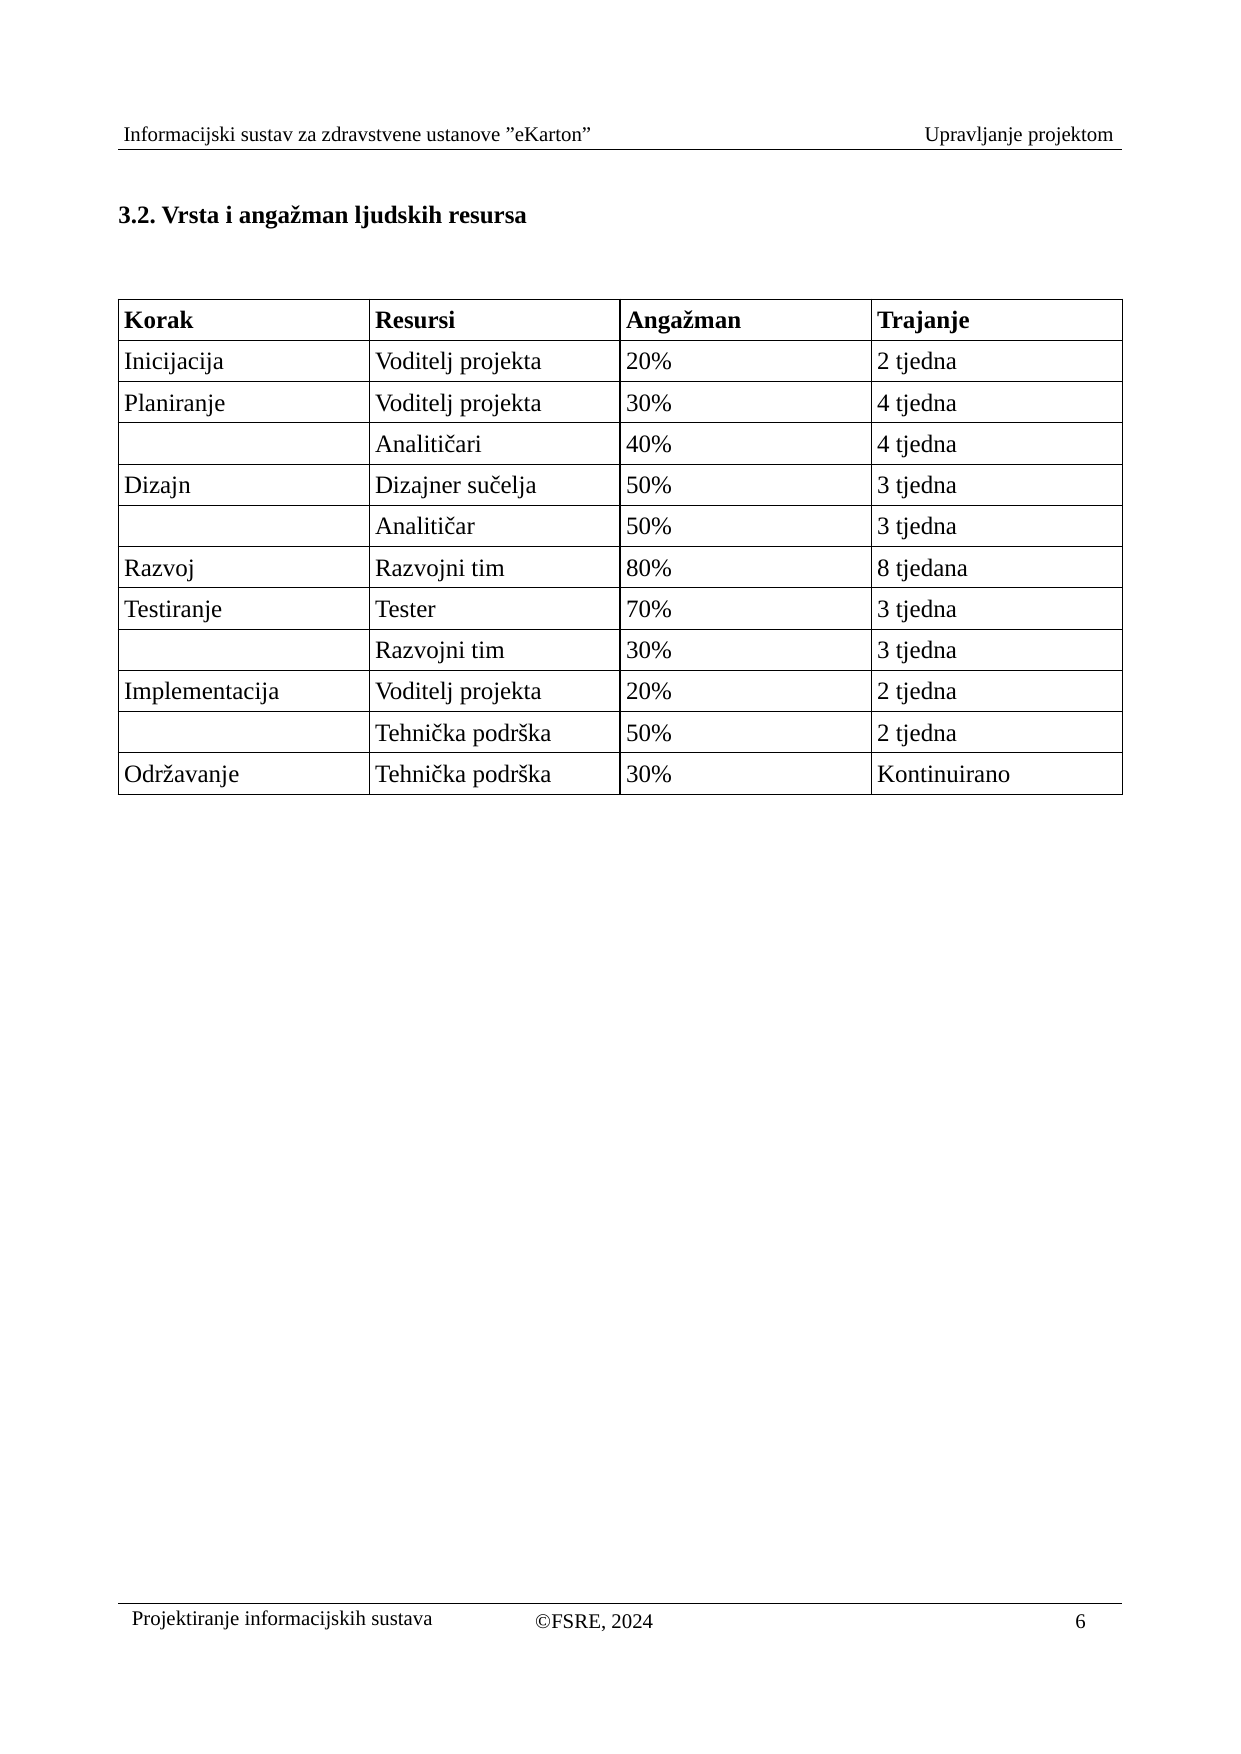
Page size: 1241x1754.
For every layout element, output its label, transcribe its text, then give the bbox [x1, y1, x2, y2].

table_cell 50% [621, 506, 871, 546]
table_cell Voditelj projekta [370, 382, 619, 422]
table_cell 3 tjedna [872, 465, 1122, 505]
table_cell 20% [621, 341, 871, 381]
table_cell [119, 423, 369, 463]
table_cell [119, 712, 369, 752]
table_cell Kontinuirano [872, 753, 1122, 793]
table_cell Razvojni tim [370, 547, 619, 587]
table_cell Voditelj projekta [370, 671, 619, 711]
table_cell Tehnička podrška [370, 712, 619, 752]
table_cell 30% [621, 753, 871, 793]
table_cell 2 tjedna [872, 341, 1122, 381]
table_cell Razvojni tim [370, 630, 619, 670]
table_cell 8 tjedana [872, 547, 1122, 587]
table_cell Održavanje [119, 753, 369, 793]
table_cell 2 tjedna [872, 712, 1122, 752]
table_cell 30% [621, 382, 871, 422]
table_cell Tester [370, 588, 619, 628]
table_cell 80% [621, 547, 871, 587]
subtitle 3.2. Vrsta i angažman ljudskih resursa [118, 200, 1122, 228]
table_cell Implementacija [119, 671, 369, 711]
table_cell Testiranje [119, 588, 369, 628]
table_cell 20% [621, 671, 871, 711]
table_cell 40% [621, 423, 871, 463]
table_cell Inicijacija [119, 341, 369, 381]
table_cell Voditelj projekta [370, 341, 619, 381]
table_cell Analitičar [370, 506, 619, 546]
table_cell Tehnička podrška [370, 753, 619, 793]
table_cell 3 tjedna [872, 506, 1122, 546]
table_cell 70% [621, 588, 871, 628]
table_cell 3 tjedna [872, 588, 1122, 628]
table_cell Analitičari [370, 423, 619, 463]
table_cell 50% [621, 465, 871, 505]
table_cell Razvoj [119, 547, 369, 587]
table_cell [119, 506, 369, 546]
table_cell 4 tjedna [872, 423, 1122, 463]
table_header Korak [119, 300, 369, 340]
table_cell 3 tjedna [872, 630, 1122, 670]
table_header Trajanje [872, 300, 1122, 340]
table_header Resursi [370, 300, 619, 340]
table_cell 50% [621, 712, 871, 752]
table_cell [119, 630, 369, 670]
table_cell 4 tjedna [872, 382, 1122, 422]
table_header Angažman [621, 300, 871, 340]
table_cell Planiranje [119, 382, 369, 422]
table_cell Dizajner sučelja [370, 465, 619, 505]
table_cell 2 tjedna [872, 671, 1122, 711]
table_cell 30% [621, 630, 871, 670]
table_cell Dizajn [119, 465, 369, 505]
